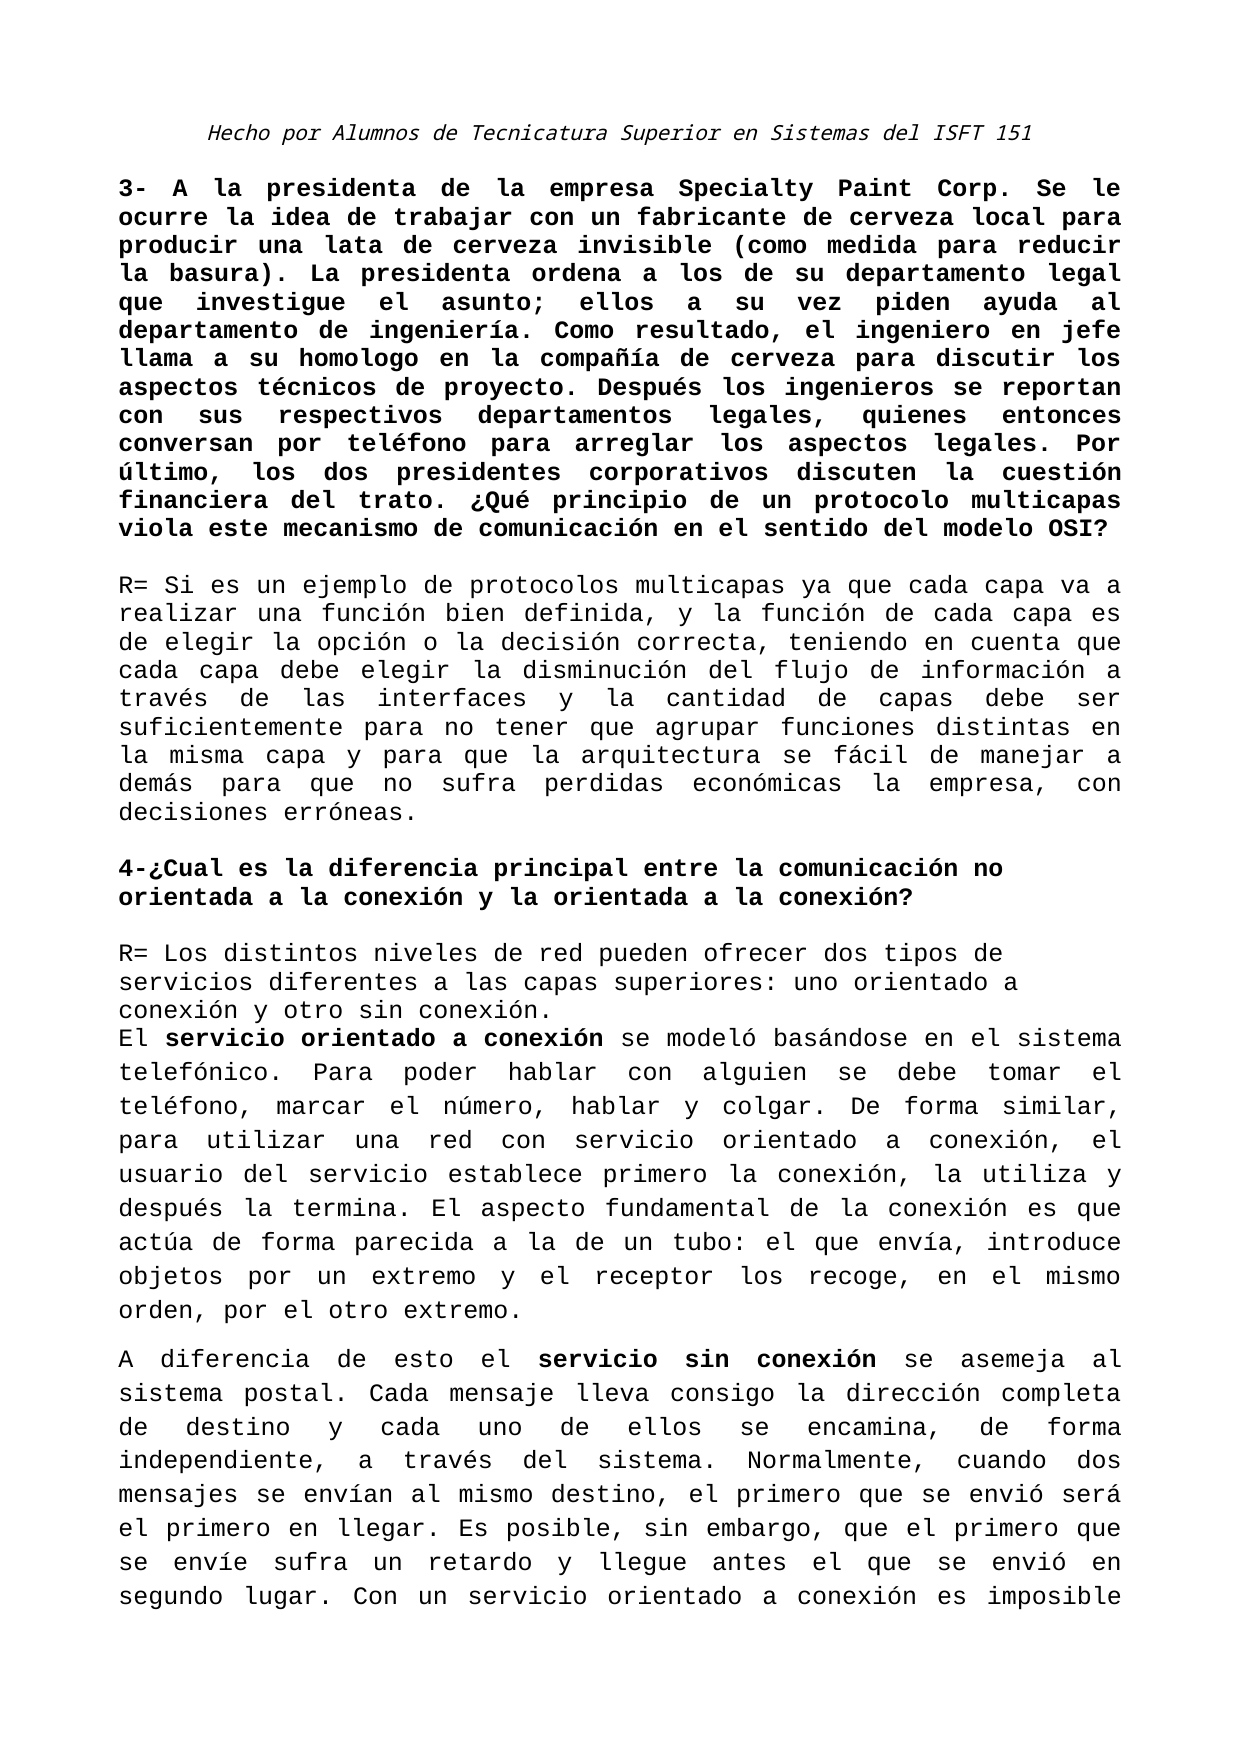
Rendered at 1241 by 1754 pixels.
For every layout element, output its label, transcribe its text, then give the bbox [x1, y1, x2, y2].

text A diferencia de esto el servicio sin conexión se asemeja al sistema postal. Cada mensaje lleva consigo la dirección completa de destino y cada uno de ellos se encamina, de forma independiente, a través del sistema. Normalmente, cuando dos mensajes se envían al mismo destino, el primero que se envió será el primero en llegar. Es posible, sin embargo, que el primero que se envíe sufra un retardo y llegue antes el que se envió en segundo lugar. Con un servicio orientado a conexión es imposible [118, 1346, 1122, 1612]
text R= Los distintos niveles de red pueden ofrecer dos tipos de servicios diferentes a las capas superiores: uno orientado a conexión y otro sin conexión. [118, 941, 1122, 1026]
text 3- A la presidenta de la empresa Specialty Paint Corp. Se le ocurre la idea de trabajar con un fabricante de cerveza local para producir una lata de cerveza invisible (como medida para reducir la basura). La presidenta ordena a los de su departamento legal que investigue el asunto; ellos a su vez piden ayuda al departamento de ingeniería. Como resultado, el ingeniero en jefe llama a su homologo en la compañía de cerveza para discutir los aspectos técnicos de proyecto. Después los ingenieros se reportan con sus respectivos departamentos legales, quienes entonces conversan por teléfono para arreglar los aspectos legales. Por último, los dos presidentes corporativos discuten la cuestión financiera del trato. ¿Qué principio de un protocolo multicapas viola este mecanismo de comunicación en el sentido del modelo OSI? [118, 176, 1122, 544]
text El servicio orientado a conexión se modeló basándose en el sistema telefónico. Para poder hablar con alguien se debe tomar el teléfono, marcar el número, hablar y colgar. De forma similar, para utilizar una red con servicio orientado a conexión, el usuario del servicio establece primero la conexión, la utiliza y después la termina. El aspecto fundamental de la conexión es que actúa de forma parecida a la de un tubo: el que envía, introduce objetos por un extremo y el receptor los recoge, en el mismo orden, por el otro extremo. [118, 1026, 1122, 1326]
text 4-¿Cual es la diferencia principal entre la comunicación no orientada a la conexión y la orientada a la conexión? [118, 856, 1122, 913]
text R= Si es un ejemplo de protocolos multicapas ya que cada capa va a realizar una función bien definida, y la función de cada capa es de elegir la opción o la decisión correcta, teniendo en cuenta que cada capa debe elegir la disminución del flujo de información a través de las interfaces y la cantidad de capas debe ser suficientemente para no tener que agrupar funciones distintas en la misma capa y para que la arquitectura se fácil de manejar a demás para que no sufra perdidas económicas la empresa, con decisiones erróneas. [118, 573, 1122, 828]
